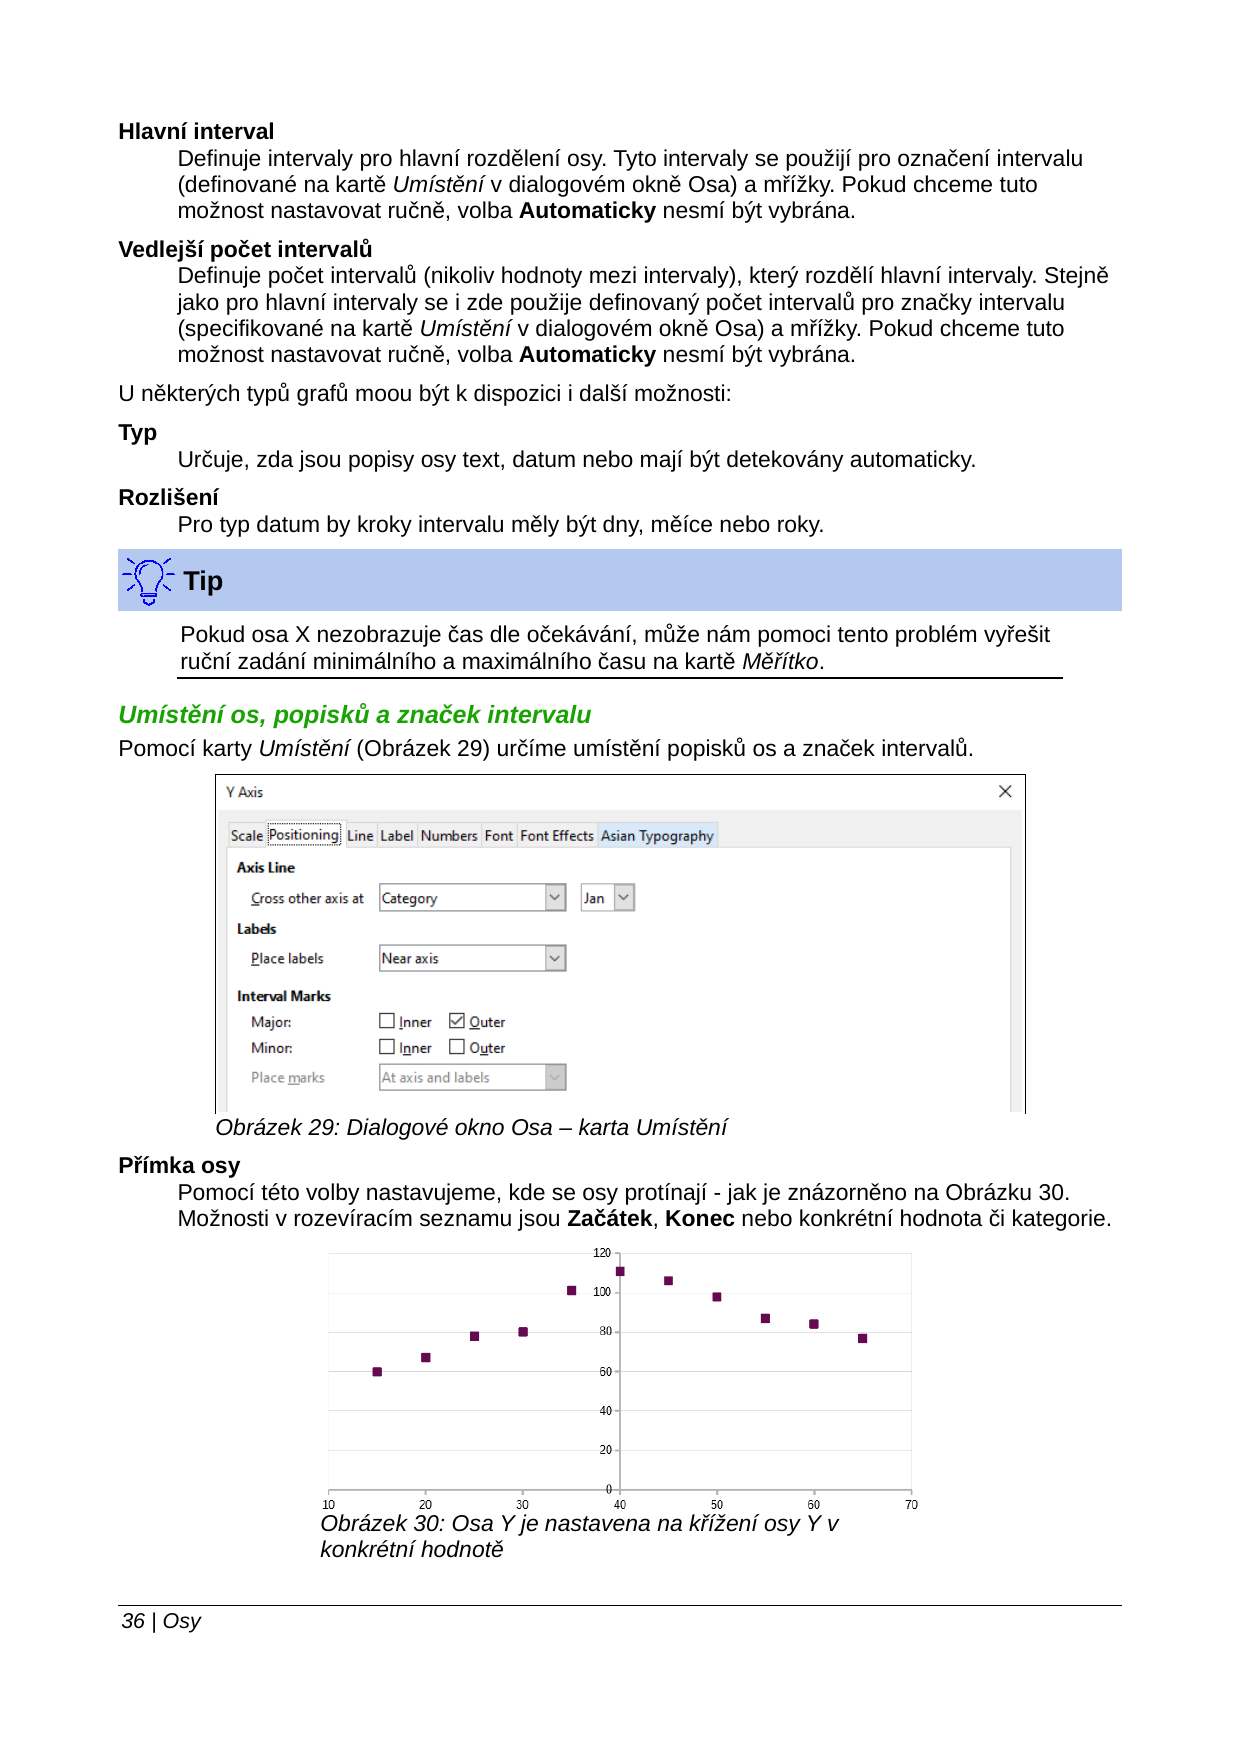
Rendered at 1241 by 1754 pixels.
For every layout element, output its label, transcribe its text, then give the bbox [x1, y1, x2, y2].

picture [218, 776, 1022, 1112]
picture [320, 1243, 921, 1510]
text Rozlišení [118, 484, 1122, 511]
text U některých typů grafů moou být k dispozici i další možnosti: [118, 380, 1122, 407]
text Určuje, zda jsou popisy osy text, datum nebo mají být detekovány automaticky. [177, 446, 1122, 472]
text Definuje intervaly pro hlavní rozdělení osy. Tyto intervaly se použijí pro označení intervalu (definované na kartě Umístění v dialogovém okně Osa) a mřížky. Pokud chceme tuto možnost nastavovat ručně, volba Automaticky nesmí být vybrána. [177, 144, 1122, 223]
text Hlavní interval [118, 118, 1122, 144]
text Pomocí karty Umístění (Obrázek 29) určíme umístění popisků os a značek intervalů. [118, 735, 1122, 761]
text Pro typ datum by kroky intervalu měly být dny, měíce nebo roky. [177, 511, 1122, 537]
text Typ [118, 419, 1122, 446]
text Přímka osy [118, 1152, 1122, 1179]
text Obrázek 30: Osa Y je nastavena na křížení osy Y v konkrétní hodnotě [320, 1510, 920, 1562]
text Pomocí této volby nastavujeme, kde se osy protínají - jak je znázorněno na Obrázku 30. Možnosti v rozevíracím seznamu jsou Začátek, Konec nebo konkrétní hodnota či kategorie. [177, 1179, 1122, 1231]
subtitle Umístění os, popisků a značek intervalu [118, 700, 1122, 729]
text Pokud osa X nezobrazuje čas dle očekávání, může nám pomoci tento problém vyřešit ruční zadání minimálního a maximálního času na kartě Měřítko. [177, 618, 1063, 677]
text Vedlejší počet intervalů [118, 236, 1122, 262]
picture [119, 550, 179, 610]
text Obrázek 29: Dialogové okno Osa – karta Umístění [215, 775, 1025, 1140]
subtitle Tip [118, 549, 1122, 611]
text Definuje počet intervalů (nikoliv hodnoty mezi intervaly), který rozdělí hlavní intervaly. Stejně jako pro hlavní intervaly se i zde použije definovaný počet intervalů pro značky intervalu (specifikované na kartě Umístění v dialogovém okně Osa) a mřížky. Pokud chceme tuto možnost nastavovat ručně, volba Automaticky nesmí být vybrána. [177, 262, 1122, 368]
